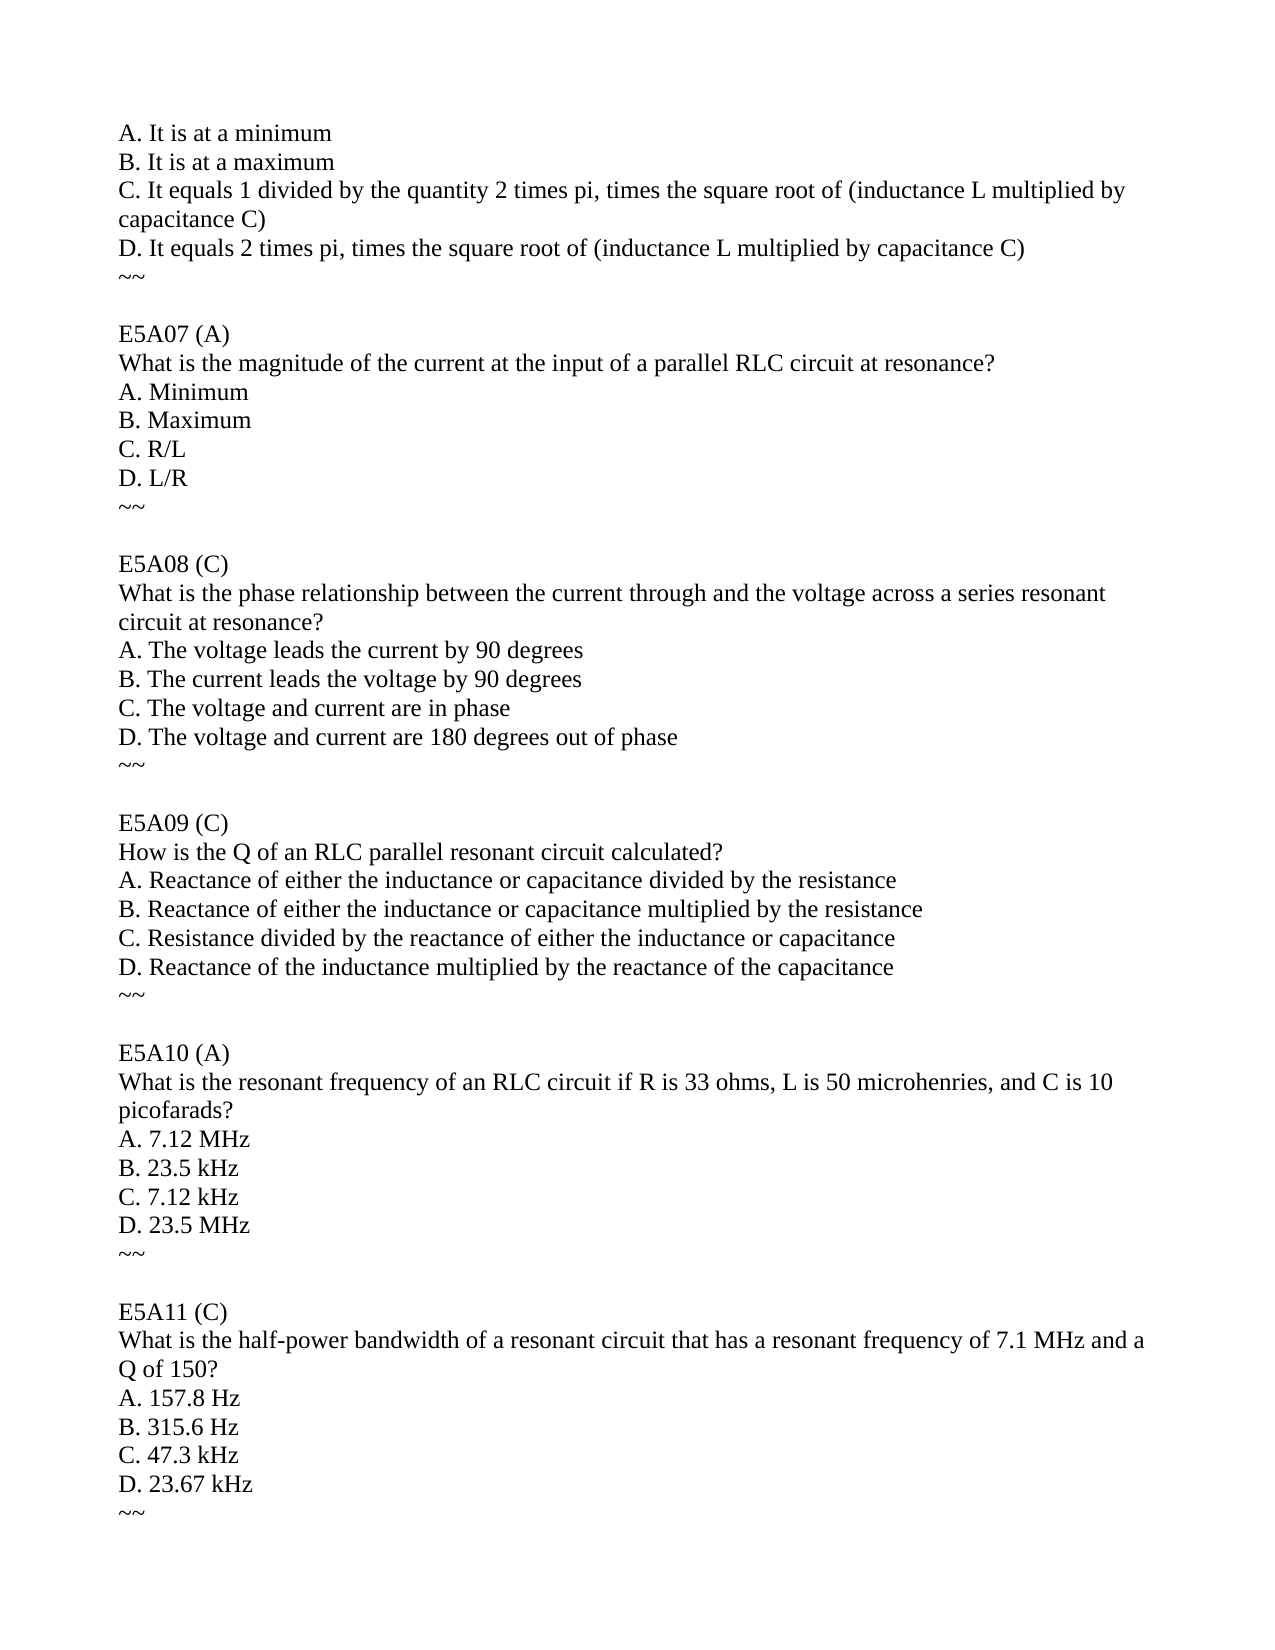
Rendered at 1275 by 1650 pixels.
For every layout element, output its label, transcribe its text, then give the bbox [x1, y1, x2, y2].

text E5A11 (C) [118, 1297, 1157, 1326]
text C. The voltage and current are in phase [118, 693, 1157, 722]
text ~~ [118, 262, 1157, 291]
text A. It is at a minimum [118, 118, 1157, 147]
text E5A07 (A) [118, 319, 1157, 348]
text ~~ [118, 1239, 1157, 1268]
text What is the resonant frequency of an RLC circuit if R is 33 ohms, L is 50 microhenries, and C is 10 picofarads? [118, 1067, 1157, 1124]
text D. The voltage and current are 180 degrees out of phase [118, 722, 1157, 751]
text B. Reactance of either the inductance or capacitance multiplied by the resistance [118, 894, 1157, 923]
text ~~ [118, 492, 1157, 521]
text B. 315.6 Hz [118, 1412, 1157, 1441]
text D. 23.5 MHz [118, 1211, 1157, 1239]
text ~~ [118, 981, 1157, 1009]
text B. Maximum [118, 406, 1157, 434]
text A. The voltage leads the current by 90 degrees [118, 636, 1157, 664]
text D. It equals 2 times pi, times the square root of (inductance L multiplied by capacitance C) [118, 233, 1157, 262]
text B. It is at a maximum [118, 147, 1157, 176]
text E5A08 (C) [118, 549, 1157, 578]
text D. 23.67 kHz [118, 1469, 1157, 1498]
text How is the Q of an RLC parallel resonant circuit calculated? [118, 837, 1157, 866]
text E5A09 (C) [118, 808, 1157, 837]
text What is the magnitude of the current at the input of a parallel RLC circuit at resonance? [118, 348, 1157, 377]
text D. Reactance of the inductance multiplied by the reactance of the capacitance [118, 952, 1157, 981]
text C. It equals 1 divided by the quantity 2 times pi, times the square root of (inductance L multiplied by capacitance C) [118, 176, 1157, 233]
text B. 23.5 kHz [118, 1153, 1157, 1182]
text What is the half-power bandwidth of a resonant circuit that has a resonant frequency of 7.1 MHz and a Q of 150? [118, 1326, 1157, 1383]
text A. Reactance of either the inductance or capacitance divided by the resistance [118, 866, 1157, 894]
text D. L/R [118, 463, 1157, 492]
text ~~ [118, 751, 1157, 779]
text C. R/L [118, 434, 1157, 463]
text A. 7.12 MHz [118, 1124, 1157, 1153]
text What is the phase relationship between the current through and the voltage across a series resonant circuit at resonance? [118, 578, 1157, 636]
text ~~ [118, 1498, 1157, 1527]
text A. Minimum [118, 377, 1157, 406]
text B. The current leads the voltage by 90 degrees [118, 664, 1157, 693]
text C. Resistance divided by the reactance of either the inductance or capacitance [118, 923, 1157, 952]
text E5A10 (A) [118, 1038, 1157, 1067]
text C. 7.12 kHz [118, 1182, 1157, 1211]
text C. 47.3 kHz [118, 1441, 1157, 1469]
text A. 157.8 Hz [118, 1383, 1157, 1412]
